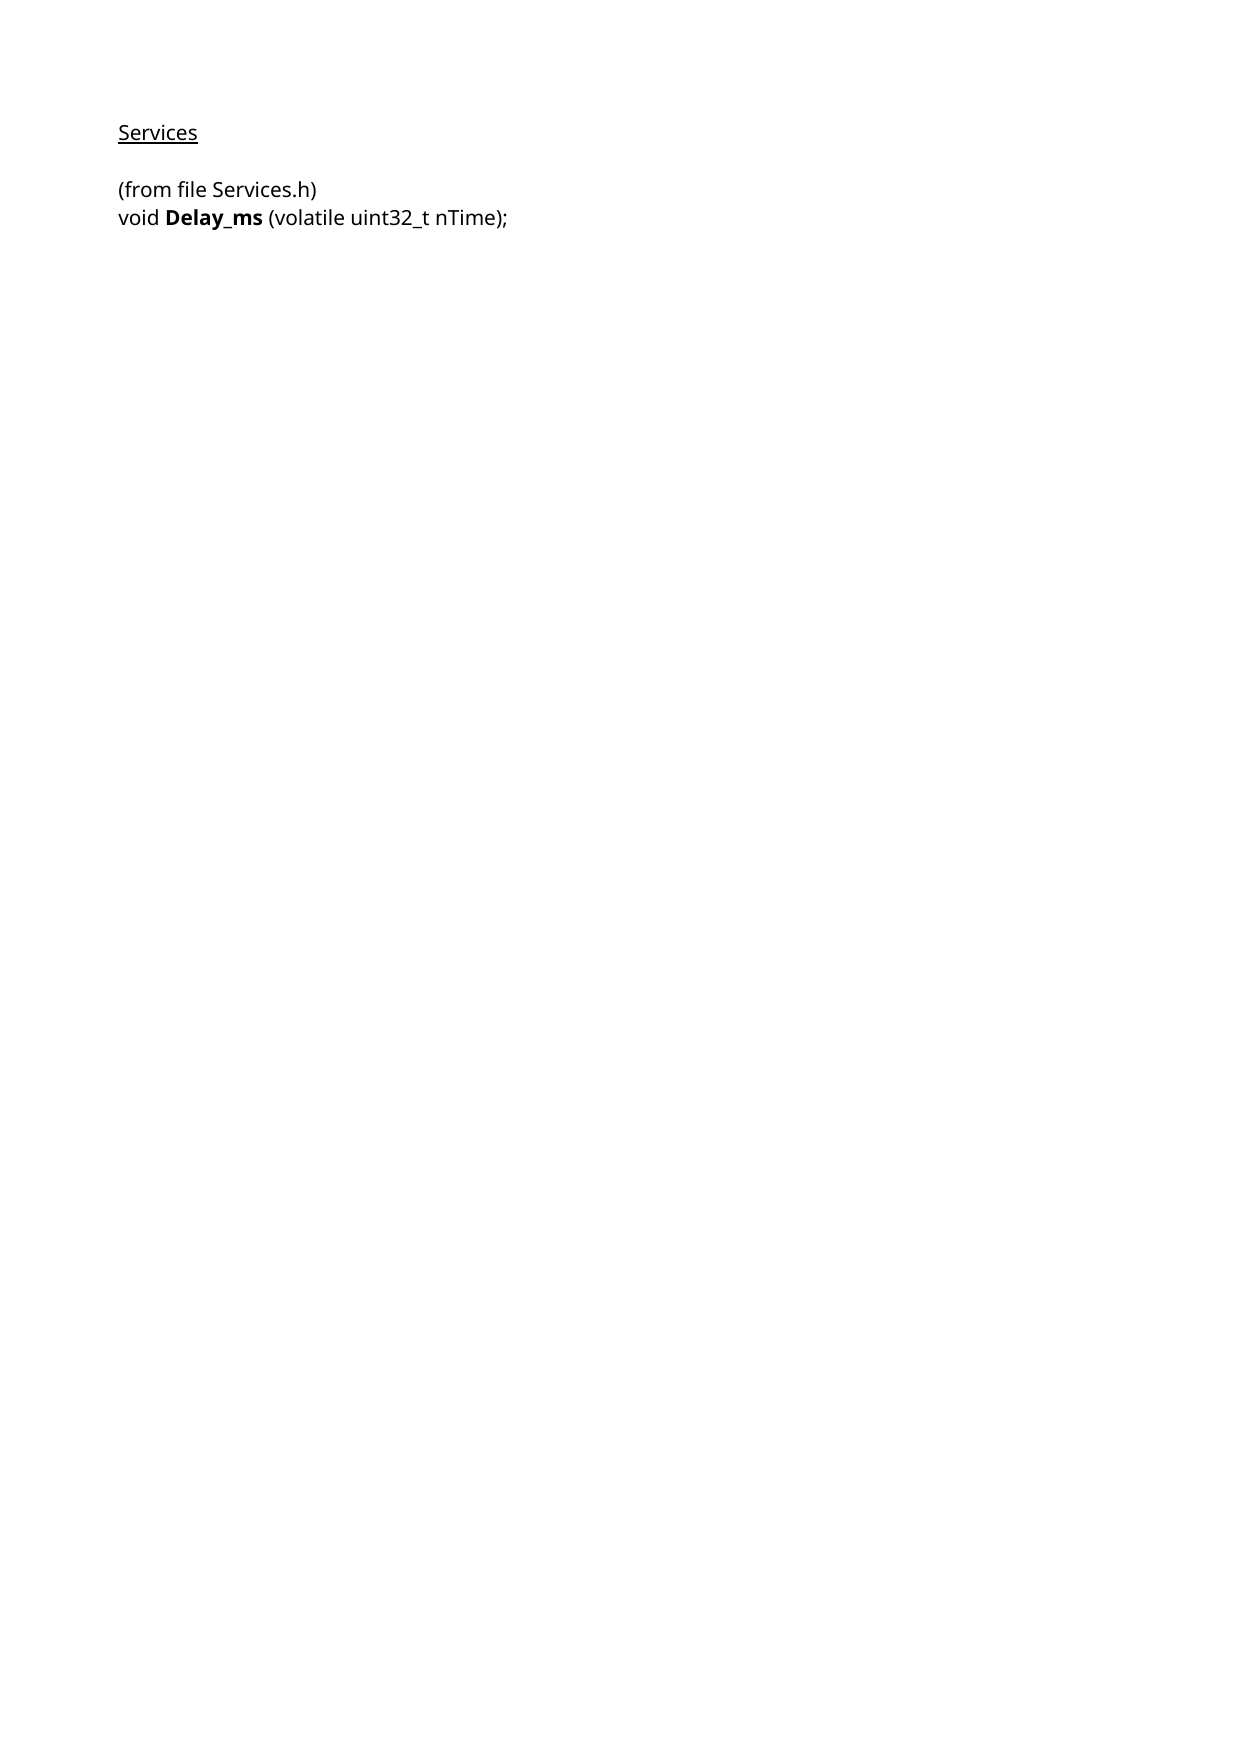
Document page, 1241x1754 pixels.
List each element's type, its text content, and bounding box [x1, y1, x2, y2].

text Services [118, 118, 1122, 147]
text (from file Services.h) [118, 175, 1122, 203]
text void Delay_ms (volatile uint32_t nTime); [118, 203, 1122, 232]
